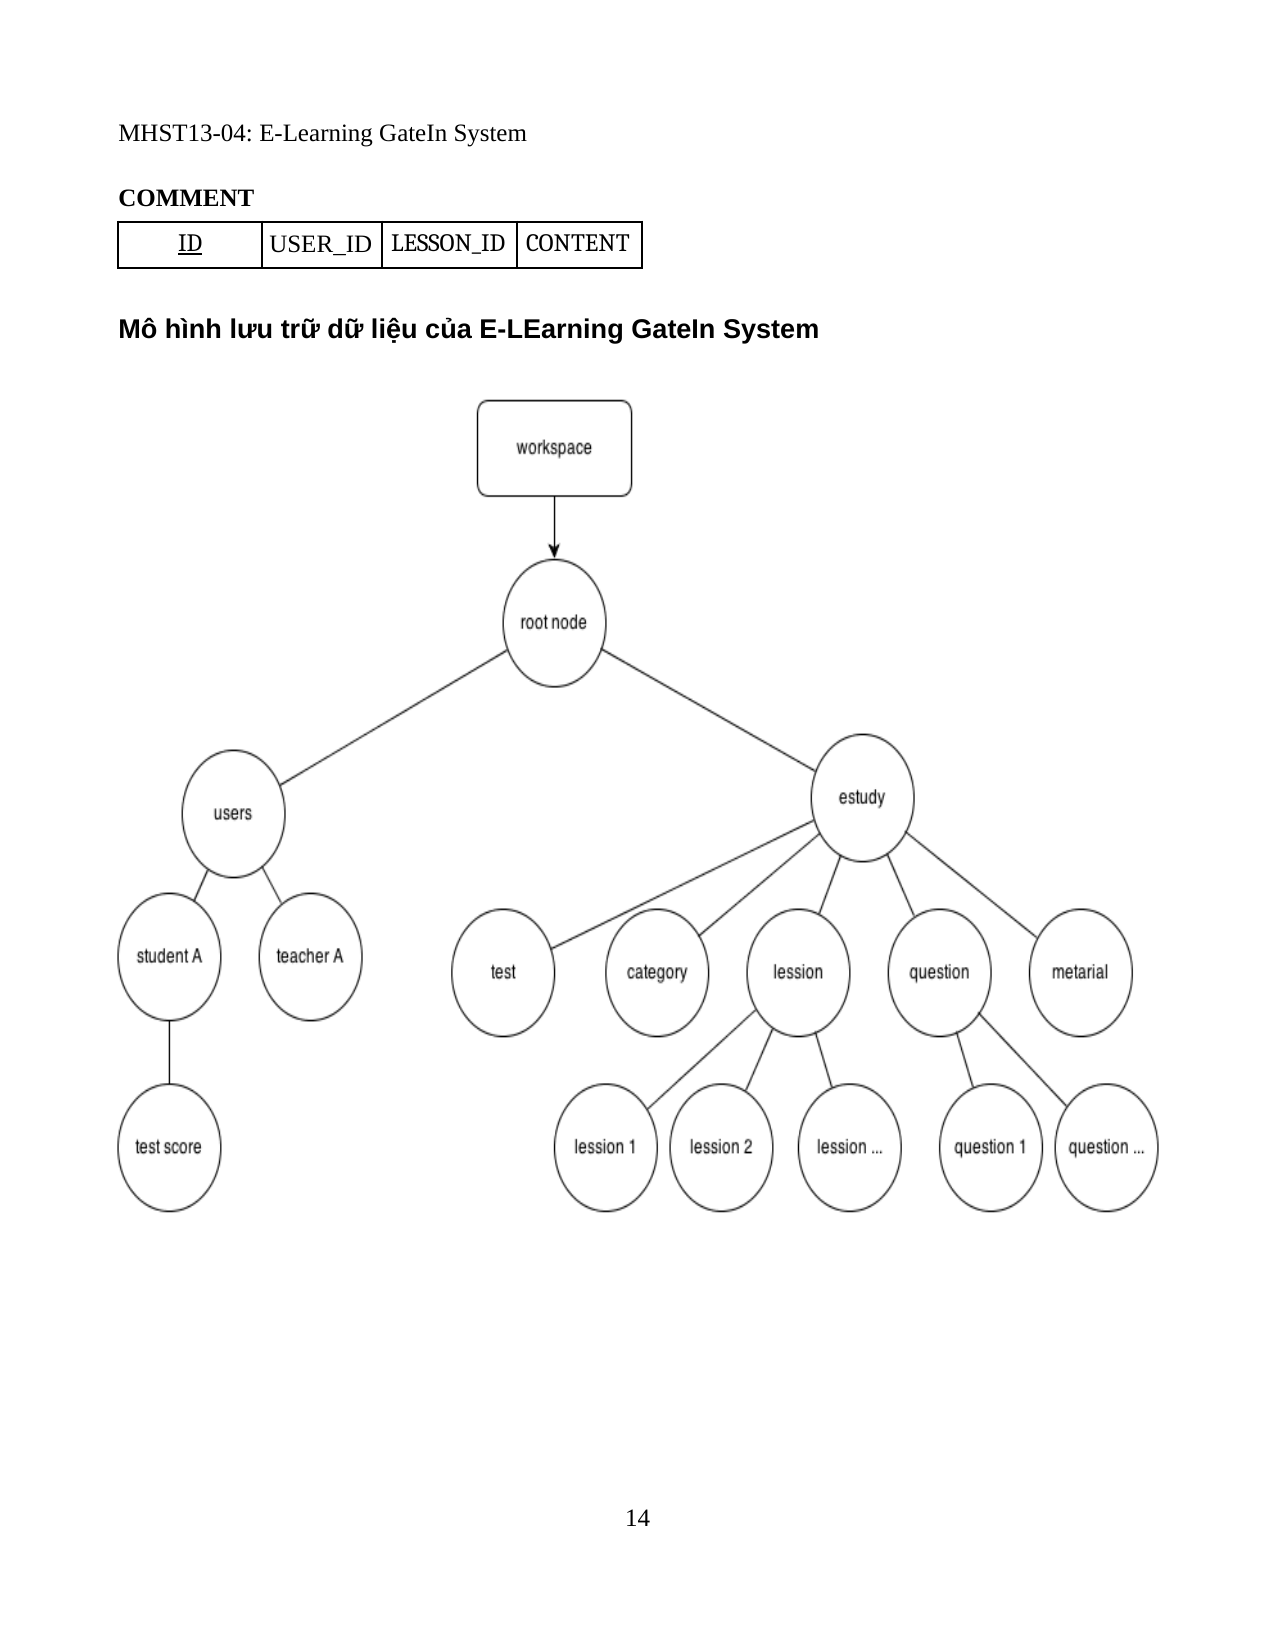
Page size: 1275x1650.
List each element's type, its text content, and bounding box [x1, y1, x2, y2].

table_cell LESSON_ID [383, 223, 516, 267]
table_header COMMENT [118, 176, 517, 221]
picture [115, 397, 1160, 1214]
table_cell USER_ID [263, 223, 381, 267]
table_cell [262, 269, 382, 274]
table_cell [118, 269, 262, 274]
table_cell CONTENT [518, 223, 641, 267]
table_cell ID [119, 223, 261, 267]
table_header [517, 176, 642, 221]
subtitle Mô hình lưu trữ dữ liệu của E-LEarning GateIn System [118, 313, 1157, 344]
table_cell [517, 269, 642, 274]
table_cell [382, 269, 517, 274]
